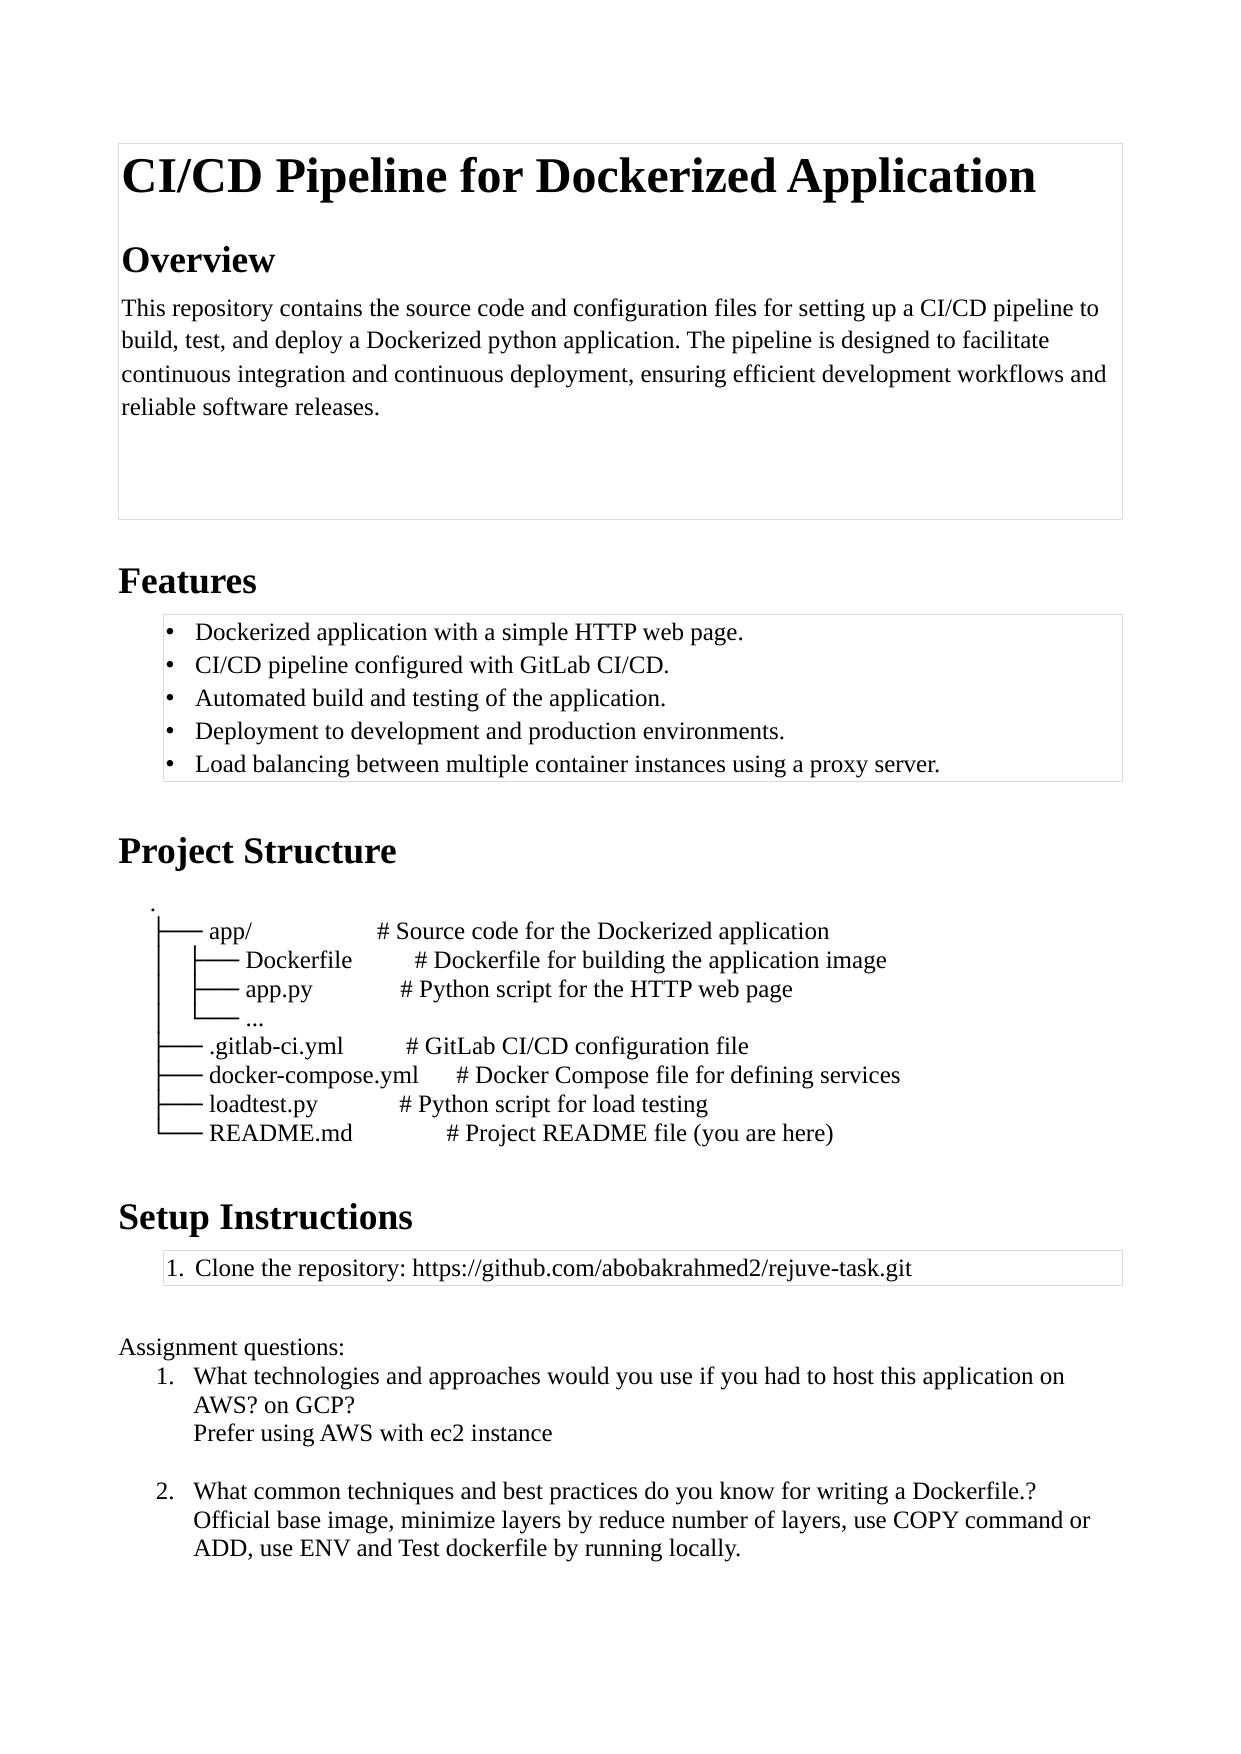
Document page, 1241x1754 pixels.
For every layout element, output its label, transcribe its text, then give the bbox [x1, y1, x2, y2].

subtitle CI/CD Pipeline for Dockerized Application [119, 144, 1122, 204]
list Dockerized application with a simple HTTP web page. [164, 615, 1122, 646]
list Official base image, minimize layers by reduce number of layers, use COPY command or ADD, use ENV and Test dockerfile by running locally. [156, 1505, 1122, 1562]
list Load balancing between multiple container instances using a proxy server. [164, 746, 1122, 781]
subtitle Overview [119, 234, 1122, 280]
list Deployment to development and production environments. [164, 713, 1122, 745]
subtitle Setup Instructions [118, 1194, 1122, 1237]
subtitle Features [118, 558, 1122, 601]
text Project Structure [118, 828, 1122, 872]
list Automated build and testing of the application. [164, 680, 1122, 712]
text This repository contains the source code and configuration files for setting up a CI/CD pipeline to build, test, and deploy a Dockerized python application. The pipeline is designed to facilitate continuous integration and continuous deployment, ensuring efficient development workflows and reliable software releases. [119, 289, 1122, 420]
text Assignment questions: [118, 1332, 1122, 1361]
list What technologies and approaches would you use if you had to host this application on AWS? on GCP? [156, 1361, 1122, 1418]
list CI/CD pipeline configured with GitLab CI/CD. [164, 647, 1122, 679]
list Prefer using AWS with ec2 instance [156, 1418, 1122, 1447]
list What common techniques and best practices do you know for writing a Dockerfile.? [156, 1476, 1122, 1505]
list Clone the repository: https://github.com/abobakrahmed2/rejuve-task.git [164, 1251, 1122, 1285]
